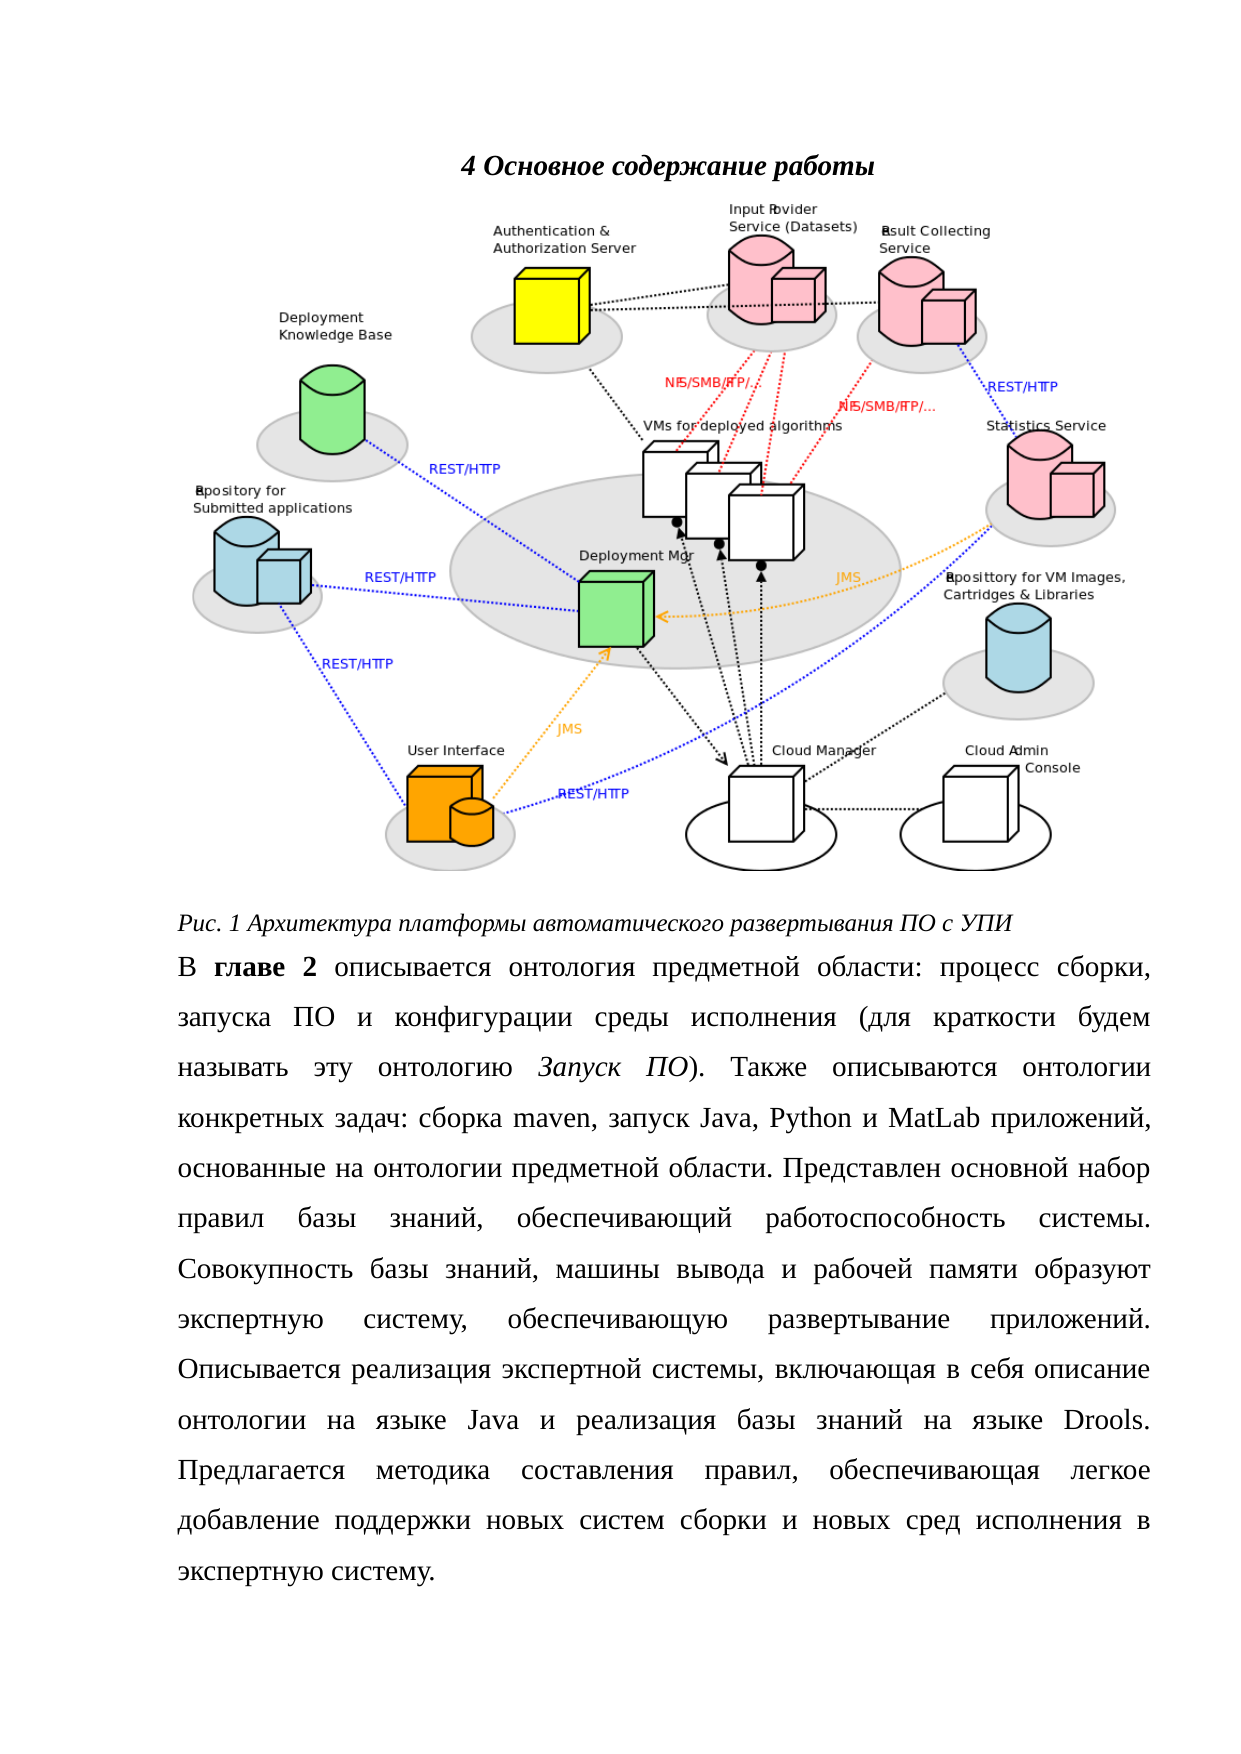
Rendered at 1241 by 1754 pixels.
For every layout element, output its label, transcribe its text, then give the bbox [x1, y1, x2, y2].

picture [192, 201, 1129, 871]
subtitle Основное содержание работы [177, 148, 1152, 181]
text В главе 2 описывается онтология предметной области: процесс сборки, запуска ПО и конфигурации среды исполнения (для краткости будем называть эту онтологию Запуск ПО). Также описываются онтологии конкретных задач: сборка maven, запуск Java, Python и MatLab приложений, основанные на онтологии предметной области. Представлен основной набор правил базы знаний, обеспечивающий работоспособность системы. Совокупность базы знаний, машины вывода и рабочей памяти образуют экспертную систему, обеспечивающую развертывание приложений. Описывается реализация экспертной системы, включающая в себя описание онтологии на языке Java и реализация базы знаний на языке Drools. Предлагается методика составления правил, обеспечивающая легкое добавление поддержки новых систем сборки и новых сред исполнения в экспертную систему. [177, 949, 1152, 1586]
text Рис. 1 Архитектура платформы автоматического развертывания ПО с УПИ [177, 908, 1152, 936]
